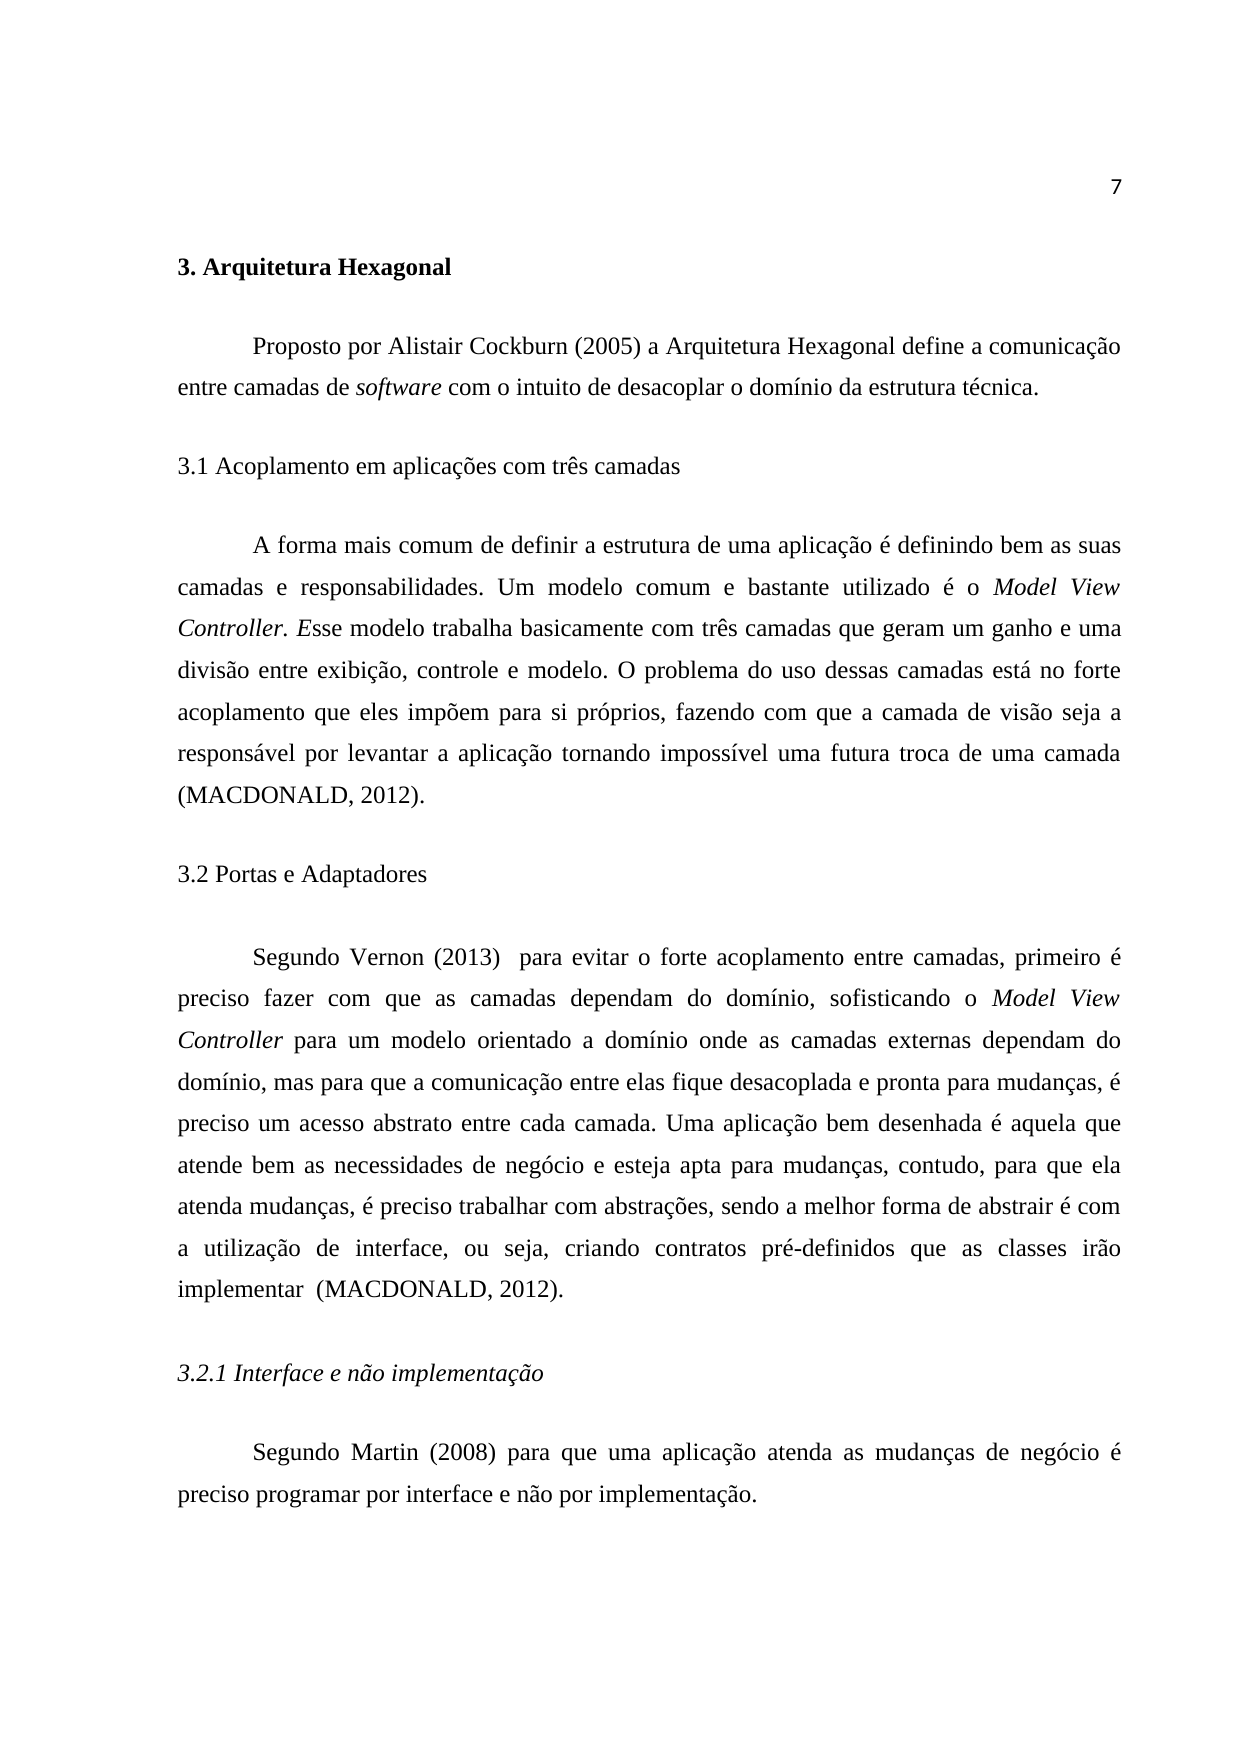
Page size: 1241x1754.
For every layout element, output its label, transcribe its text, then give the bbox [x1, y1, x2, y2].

text A forma mais comum de definir a estrutura de uma aplicação é definindo bem as suas camadas e responsabilidades. Um modelo comum e bastante utilizado é o Model View Controller. Esse modelo trabalha basicamente com três camadas que geram um ganho e uma divisão entre exibição, controle e modelo. O problema do uso dessas camadas está no forte acoplamento que eles impõem para si próprios, fazendo com que a camada de visão seja a responsável por levantar a aplicação tornando impossível uma futura troca de uma camada (MACDONALD, 2012). [177, 531, 1122, 808]
text Segundo Vernon (2013) para evitar o forte acoplamento entre camadas, primeiro é preciso fazer com que as camadas dependam do domínio, sofisticando o Model View Controller para um modelo orientado a domínio onde as camadas externas dependam do domínio, mas para que a comunicação entre elas fique desacoplada e pronta para mudanças, é preciso um acesso abstrato entre cada camada. Uma aplicação bem desenhada é aquela que atende bem as necessidades de negócio e esteja apta para mudanças, contudo, para que ela atenda mudanças, é preciso trabalhar com abstrações, sendo a melhor forma de abstrair é com a utilização de interface, ou seja, criando contratos pré-definidos que as classes irão implementar (MACDONALD, 2012). [177, 943, 1122, 1303]
text 3.2.1 Interface e não implementação [177, 1359, 1122, 1386]
text 3.2 Portas e Adaptadores [177, 860, 1122, 888]
text 3. Arquitetura Hexagonal [177, 253, 1122, 280]
text Proposto por Alistair Cockburn (2005) a Arquitetura Hexagonal define a comunicação entre camadas de software com o intuito de desacoplar o domínio da estrutura técnica. [177, 332, 1122, 401]
text Segundo Martin (2008) para que uma aplicação atenda as mudanças de negócio é preciso programar por interface e não por implementação. [177, 1438, 1122, 1508]
text 3.1 Acoplamento em aplicações com três camadas [177, 452, 1122, 480]
